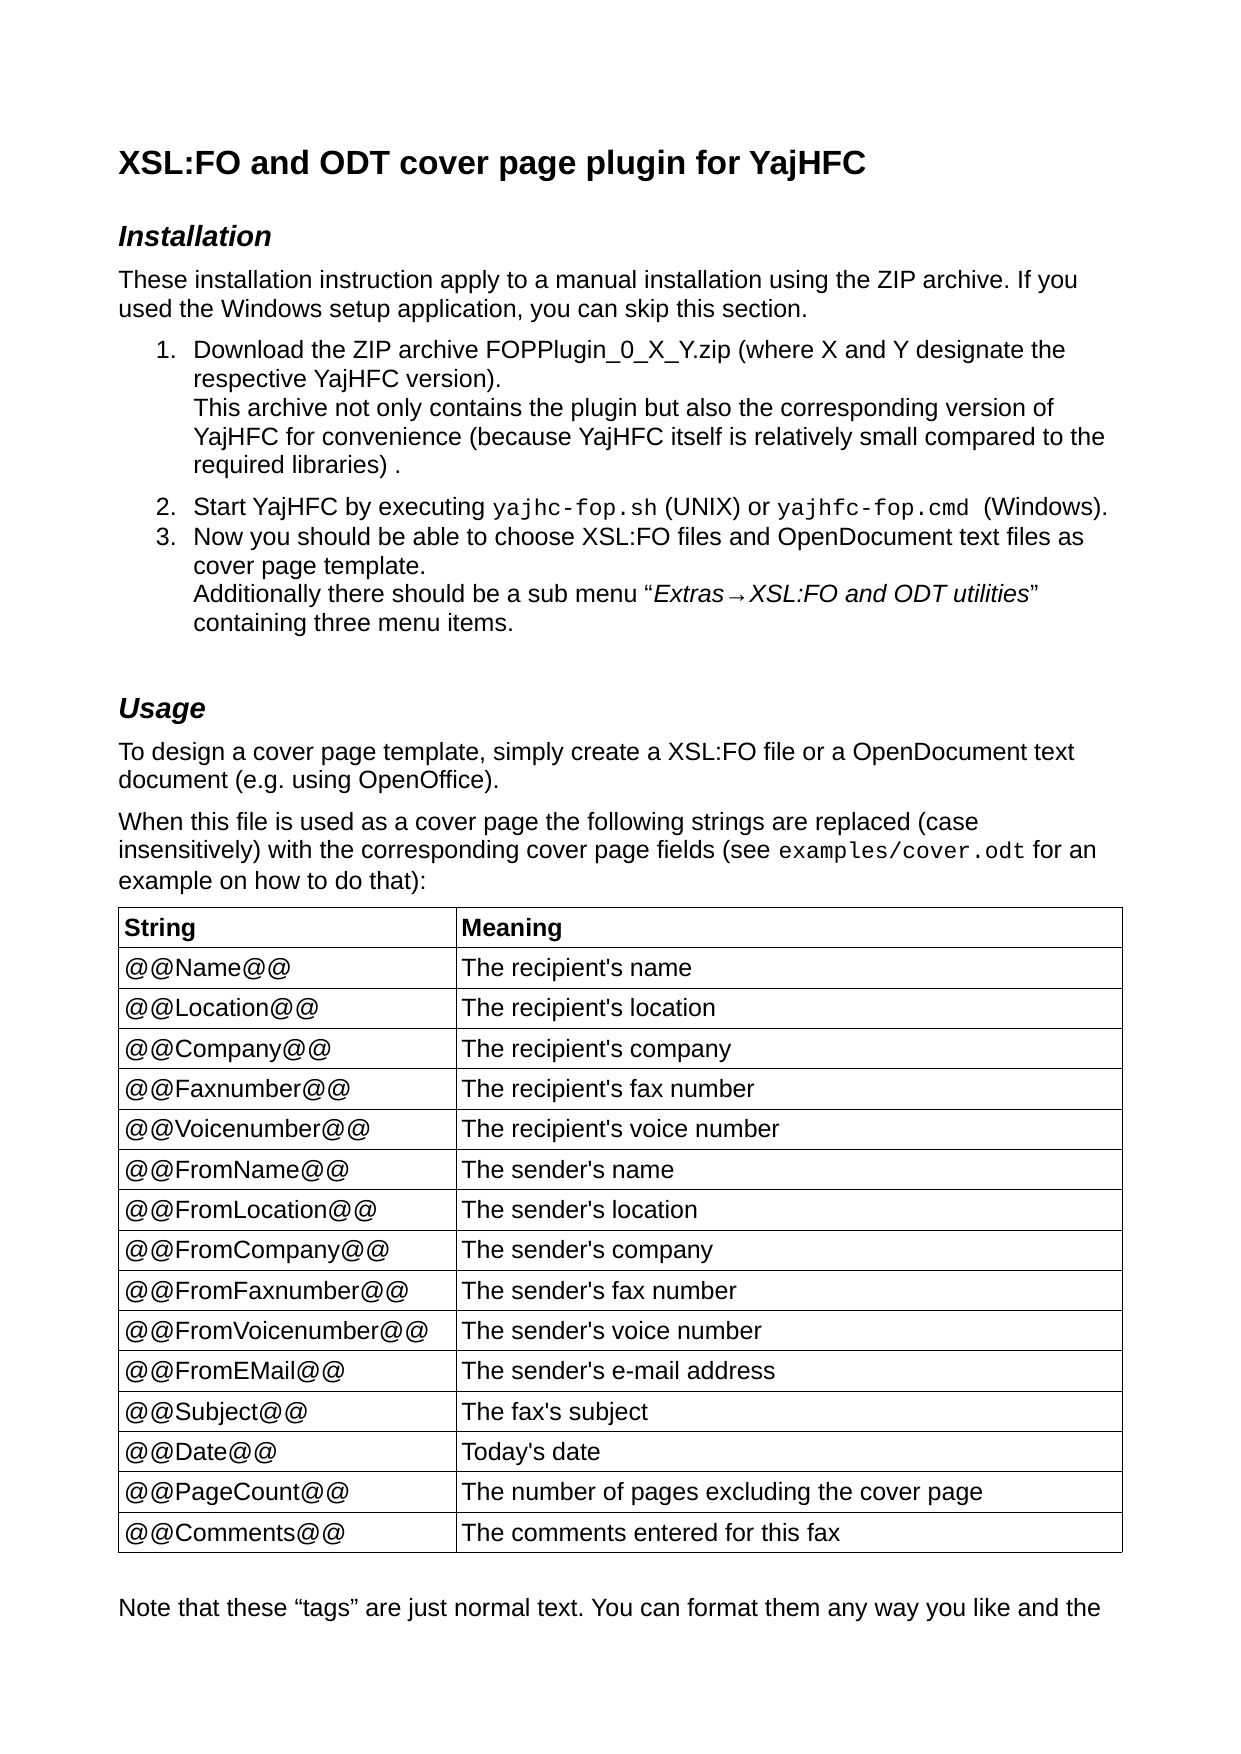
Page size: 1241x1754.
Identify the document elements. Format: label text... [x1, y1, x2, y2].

table_cell The recipient's name [457, 948, 1122, 988]
table_cell The recipient's location [457, 989, 1122, 1028]
table_cell @@Subject@@ [119, 1392, 456, 1431]
table_cell @@FromEMail@@ [119, 1351, 456, 1391]
table_cell @@FromFaxnumber@@ [119, 1271, 456, 1310]
table_cell The recipient's fax number [457, 1069, 1122, 1108]
table_cell @@FromCompany@@ [119, 1231, 456, 1270]
table_cell @@Faxnumber@@ [119, 1069, 456, 1108]
subtitle Usage [118, 691, 1122, 724]
table_cell @@Company@@ [119, 1029, 456, 1068]
table_cell The sender's fax number [457, 1271, 1122, 1310]
table_cell @@Date@@ [119, 1432, 456, 1471]
list Download the ZIP archive FOPPlugin_0_X_Y.zip (where X and Y designate the respective YajHFC version). This archive not only contains the plugin but also the corresponding version of YajHFC for convenience (because YajHFC itself is relatively small compared to the required libraries) . [156, 335, 1122, 479]
text When this file is used as a cover page the following strings are replaced (case insensitively) with the corresponding cover page fields (see examples/cover.odt for an example on how to do that): [118, 807, 1122, 894]
table_cell The recipient's company [457, 1029, 1122, 1068]
text Note that these “tags” are just normal text. You can format them any way you like and the [118, 1593, 1122, 1622]
table_cell @@FromName@@ [119, 1150, 456, 1189]
subtitle XSL:FO and ODT cover page plugin for YajHFC [118, 143, 1122, 182]
table_cell The recipient's voice number [457, 1110, 1122, 1149]
table_header Meaning [457, 908, 1122, 947]
table_cell @@Comments@@ [119, 1513, 456, 1552]
list Start YajHFC by executing yajhc-fop.sh (UNIX) or yajhfc-fop.cmd (Windows). [156, 492, 1122, 522]
text To design a cover page template, simply create a XSL:FO file or a OpenDocument text document (e.g. using OpenOffice). [118, 737, 1122, 794]
table_cell The sender's name [457, 1150, 1122, 1189]
table_cell @@Name@@ [119, 948, 456, 988]
table_header String [119, 908, 456, 947]
table_cell @@Location@@ [119, 989, 456, 1028]
text These installation instruction apply to a manual installation using the ZIP archive. If you used the Windows setup application, you can skip this section. [118, 265, 1122, 323]
subtitle Installation [118, 219, 1122, 253]
table_cell The number of pages excluding the cover page [457, 1472, 1122, 1512]
table_cell The comments entered for this fax [457, 1513, 1122, 1552]
table_cell The fax's subject [457, 1392, 1122, 1431]
table_cell @@Voicenumber@@ [119, 1110, 456, 1149]
table_cell The sender's e-mail address [457, 1351, 1122, 1391]
table_cell Today's date [457, 1432, 1122, 1471]
list Now you should be able to choose XSL:FO files and OpenDocument text files as cover page template. Additionally there should be a sub menu “Extras→XSL:FO and ODT utilities” containing three menu items. [156, 522, 1122, 637]
table_cell The sender's company [457, 1231, 1122, 1270]
table_cell The sender's voice number [457, 1311, 1122, 1350]
table_cell @@FromLocation@@ [119, 1190, 456, 1229]
table_cell @@FromVoicenumber@@ [119, 1311, 456, 1350]
table_cell @@PageCount@@ [119, 1472, 456, 1512]
table_cell The sender's location [457, 1190, 1122, 1229]
